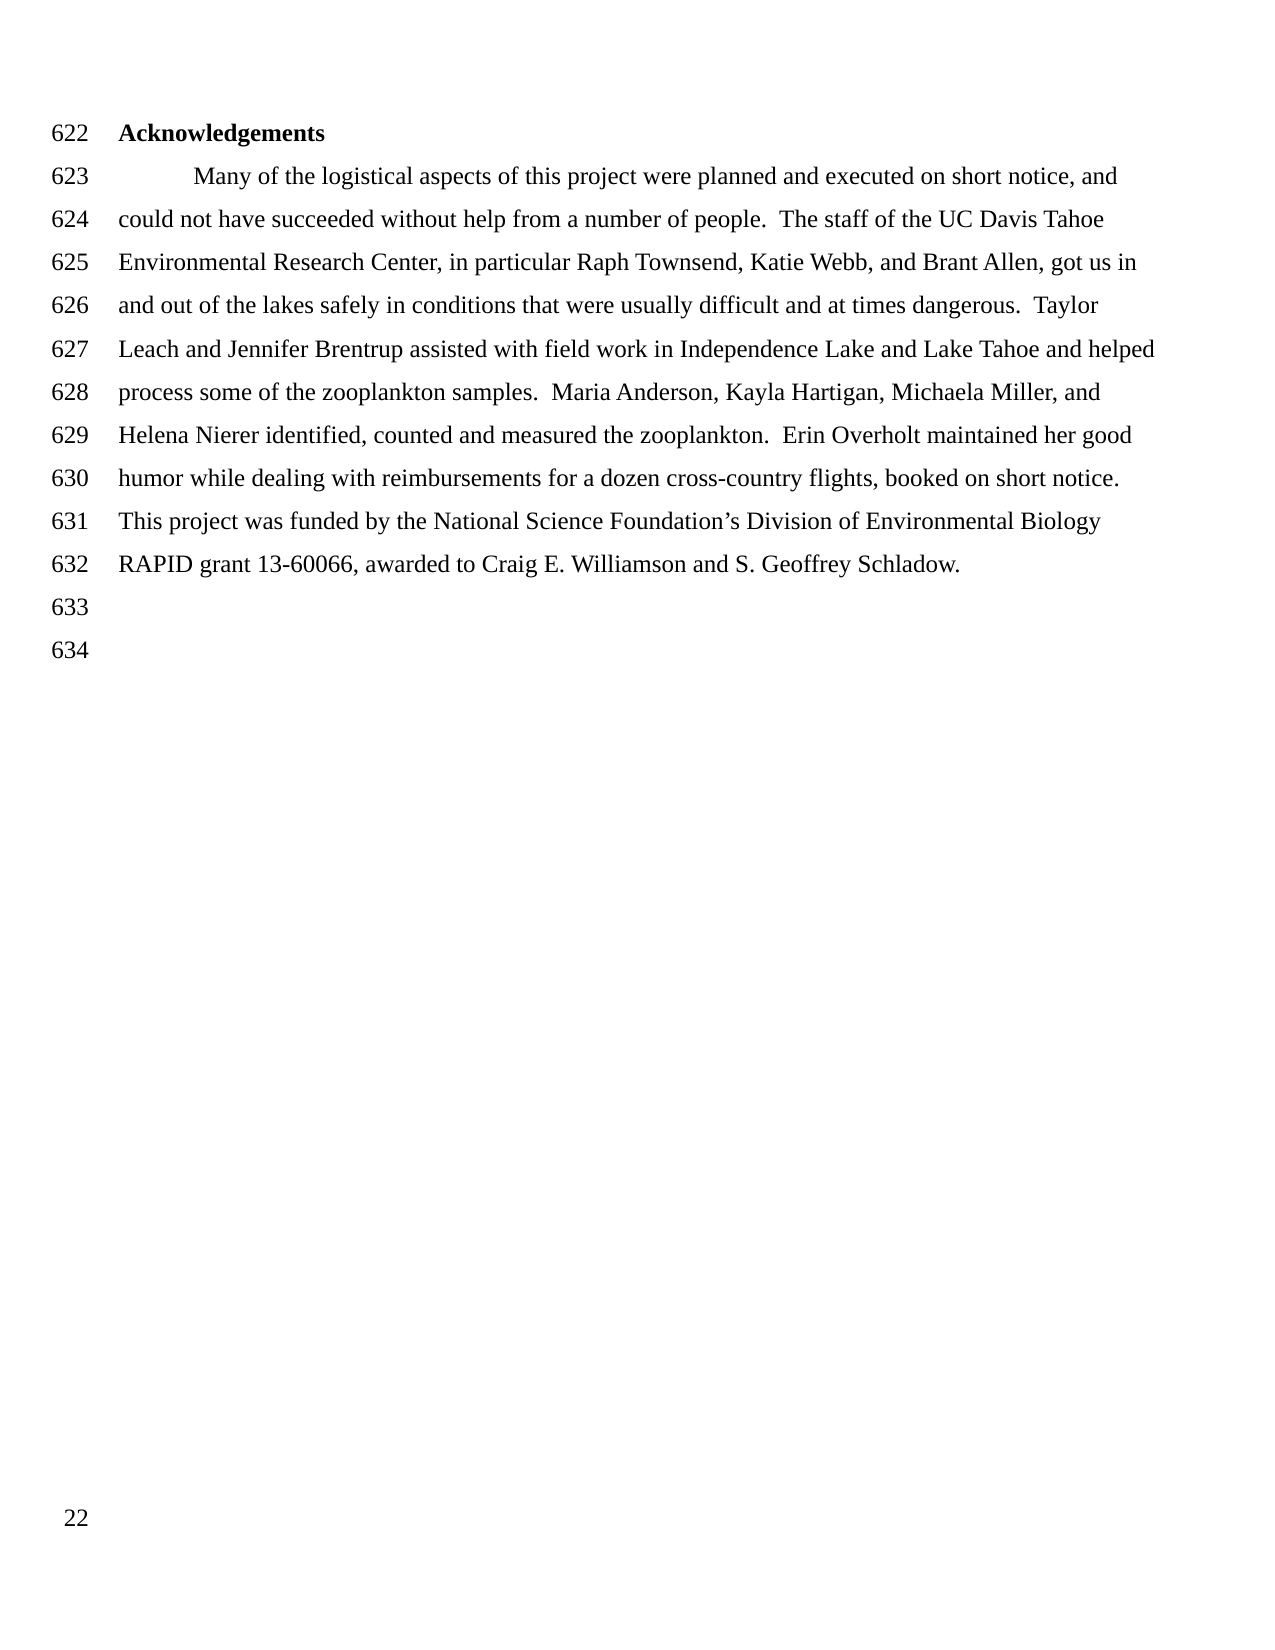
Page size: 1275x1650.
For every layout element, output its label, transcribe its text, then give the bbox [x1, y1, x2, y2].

text Many of the logistical aspects of this project were planned and executed on short notice, and could not have succeeded without help from a number of people. The staff of the UC Davis Tahoe Environmental Research Center, in particular Raph Townsend, Katie Webb, and Brant Allen, got us in and out of the lakes safely in conditions that were usually difficult and at times dangerous. Taylor Leach and Jennifer Brentrup assisted with field work in Independence Lake and Lake Tahoe and helped process some of the zooplankton samples. Maria Anderson, Kayla Hartigan, Michaela Miller, and Helena Nierer identified, counted and measured the zooplankton. Erin Overholt maintained her good humor while dealing with reimbursements for a dozen cross-country flights, booked on short notice. This project was funded by the National Science Foundation’s Division of Environmental Biology RAPID grant 13-60066, awarded to Craig E. Williamson and S. Geoffrey Schladow. [118, 161, 1157, 578]
text Acknowledgements [118, 118, 1157, 147]
